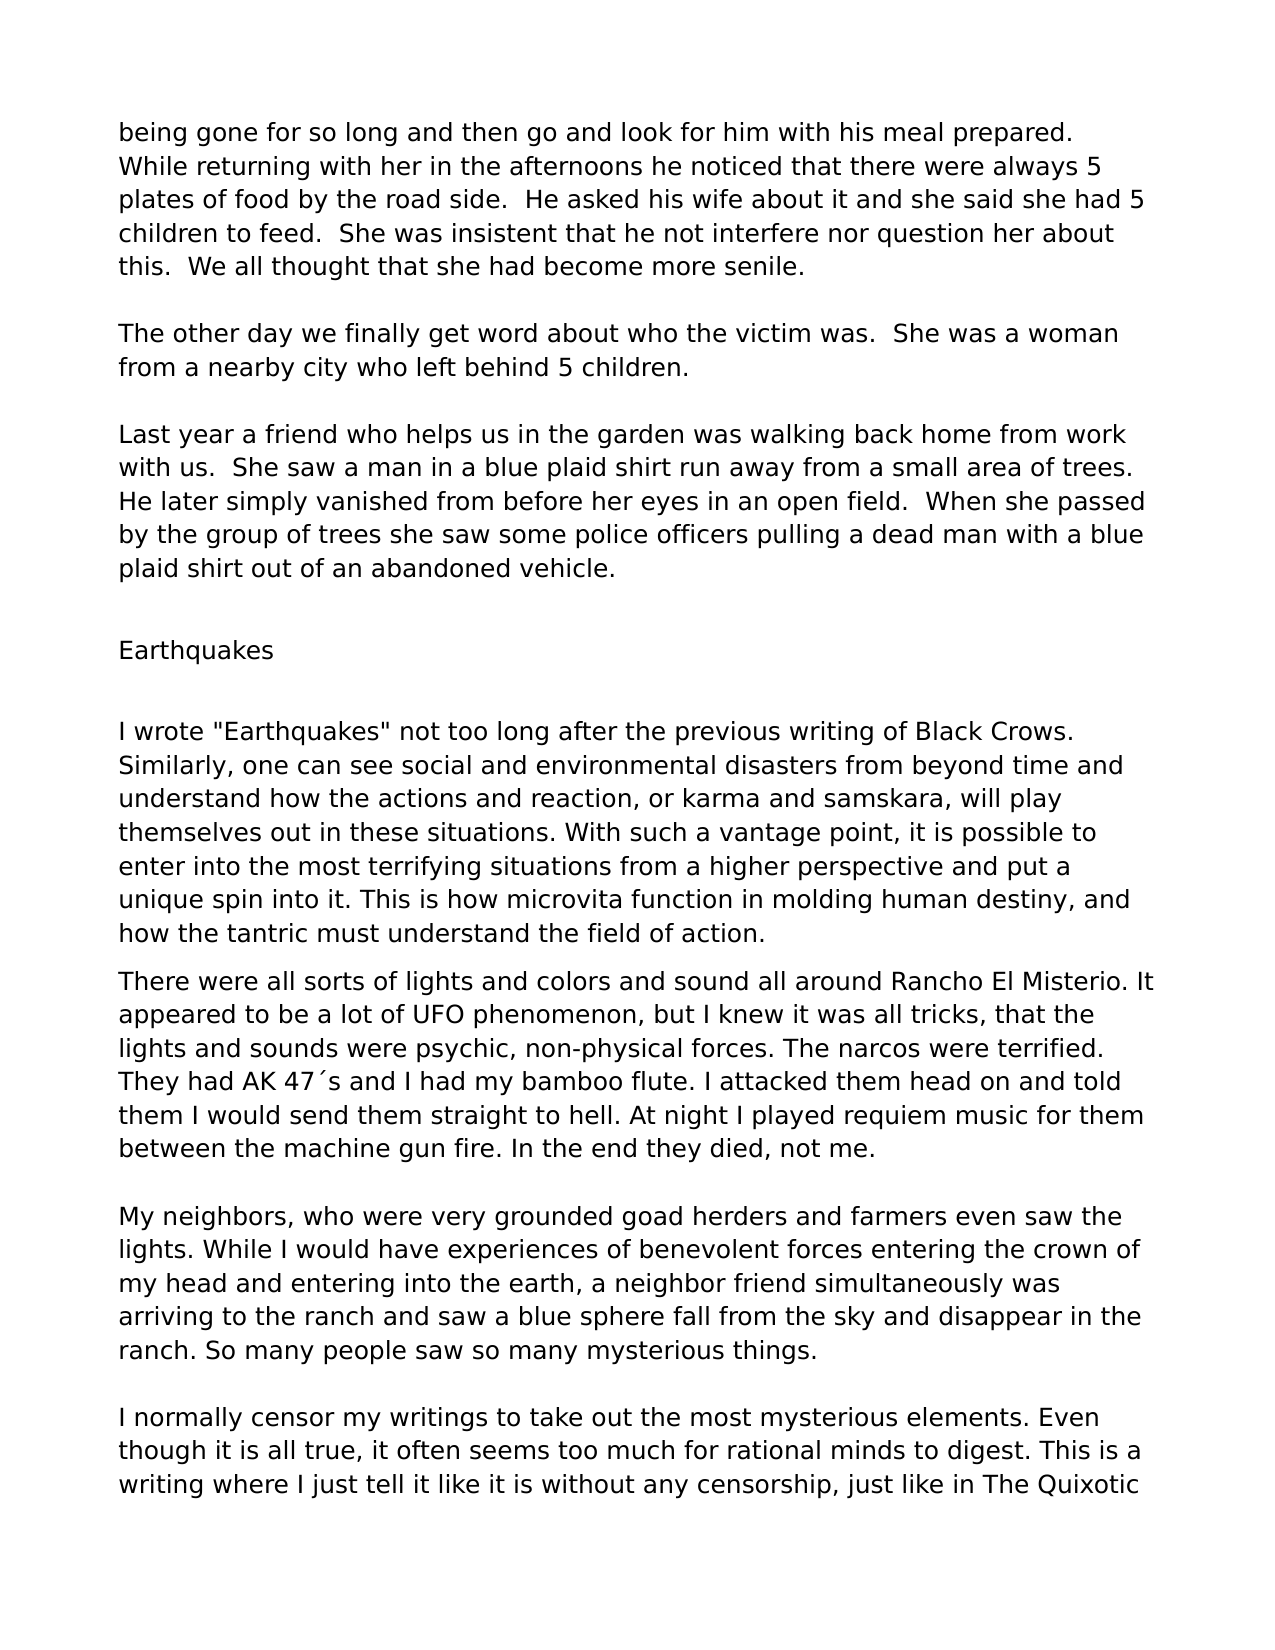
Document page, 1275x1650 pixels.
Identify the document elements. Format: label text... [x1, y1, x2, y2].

text Earthquakes [118, 636, 1157, 665]
text I wrote "Earthquakes" not too long after the previous writing of Black Crows. Similarly, one can see social and environmental disasters from beyond time and understand how the actions and reaction, or karma and samskara, will play themselves out in these situations. With such a vantage point, it is possible to enter into the most terrifying situations from a higher perspective and put a unique spin into it. This is how microvita function in molding human destiny, and how the tantric must understand the field of action. [118, 684, 1157, 948]
text There were all sorts of lights and colors and sound all around Rancho El Misterio. It appeared to be a lot of UFO phenomenon, but I knew it was all tricks, that the lights and sounds were psychic, non-physical forces. The narcos were terrified. They had AK 47´s and I had my bamboo flute. I attacked them head on and told them I would send them straight to hell. At night I played requiem music for them between the machine gun fire. In the end they died, not me. My neighbors, who were very grounded goad herders and farmers even saw the lights. While I would have experiences of benevolent forces entering the crown of my head and entering into the earth, a neighbor friend simultaneously was arriving to the ranch and saw a blue sphere fall from the sky and disappear in the ranch. So many people saw so many mysterious things. I normally censor my writings to take out the most mysterious elements. Even though it is all true, it often seems too much for rational minds to digest. This is a writing where I just tell it like it is without any censorship, just like in The Quixotic [118, 967, 1157, 1499]
text being gone for so long and then go and look for him with his meal prepared. While returning with her in the afternoons he noticed that there were always 5 plates of food by the road side. He asked his wife about it and she said she had 5 children to feed. She was insistent that he not interfere nor question her about this. We all thought that she had become more senile. The other day we finally get word about who the victim was. She was a woman from a nearby city who left behind 5 children. Last year a friend who helps us in the garden was walking back home from work with us. She saw a man in a blue plaid shirt run away from a small area of trees. He later simply vanished from before her eyes in an open field. When she passed by the group of trees she saw some police officers pulling a dead man with a blue plaid shirt out of an abandoned vehicle. [118, 118, 1157, 617]
